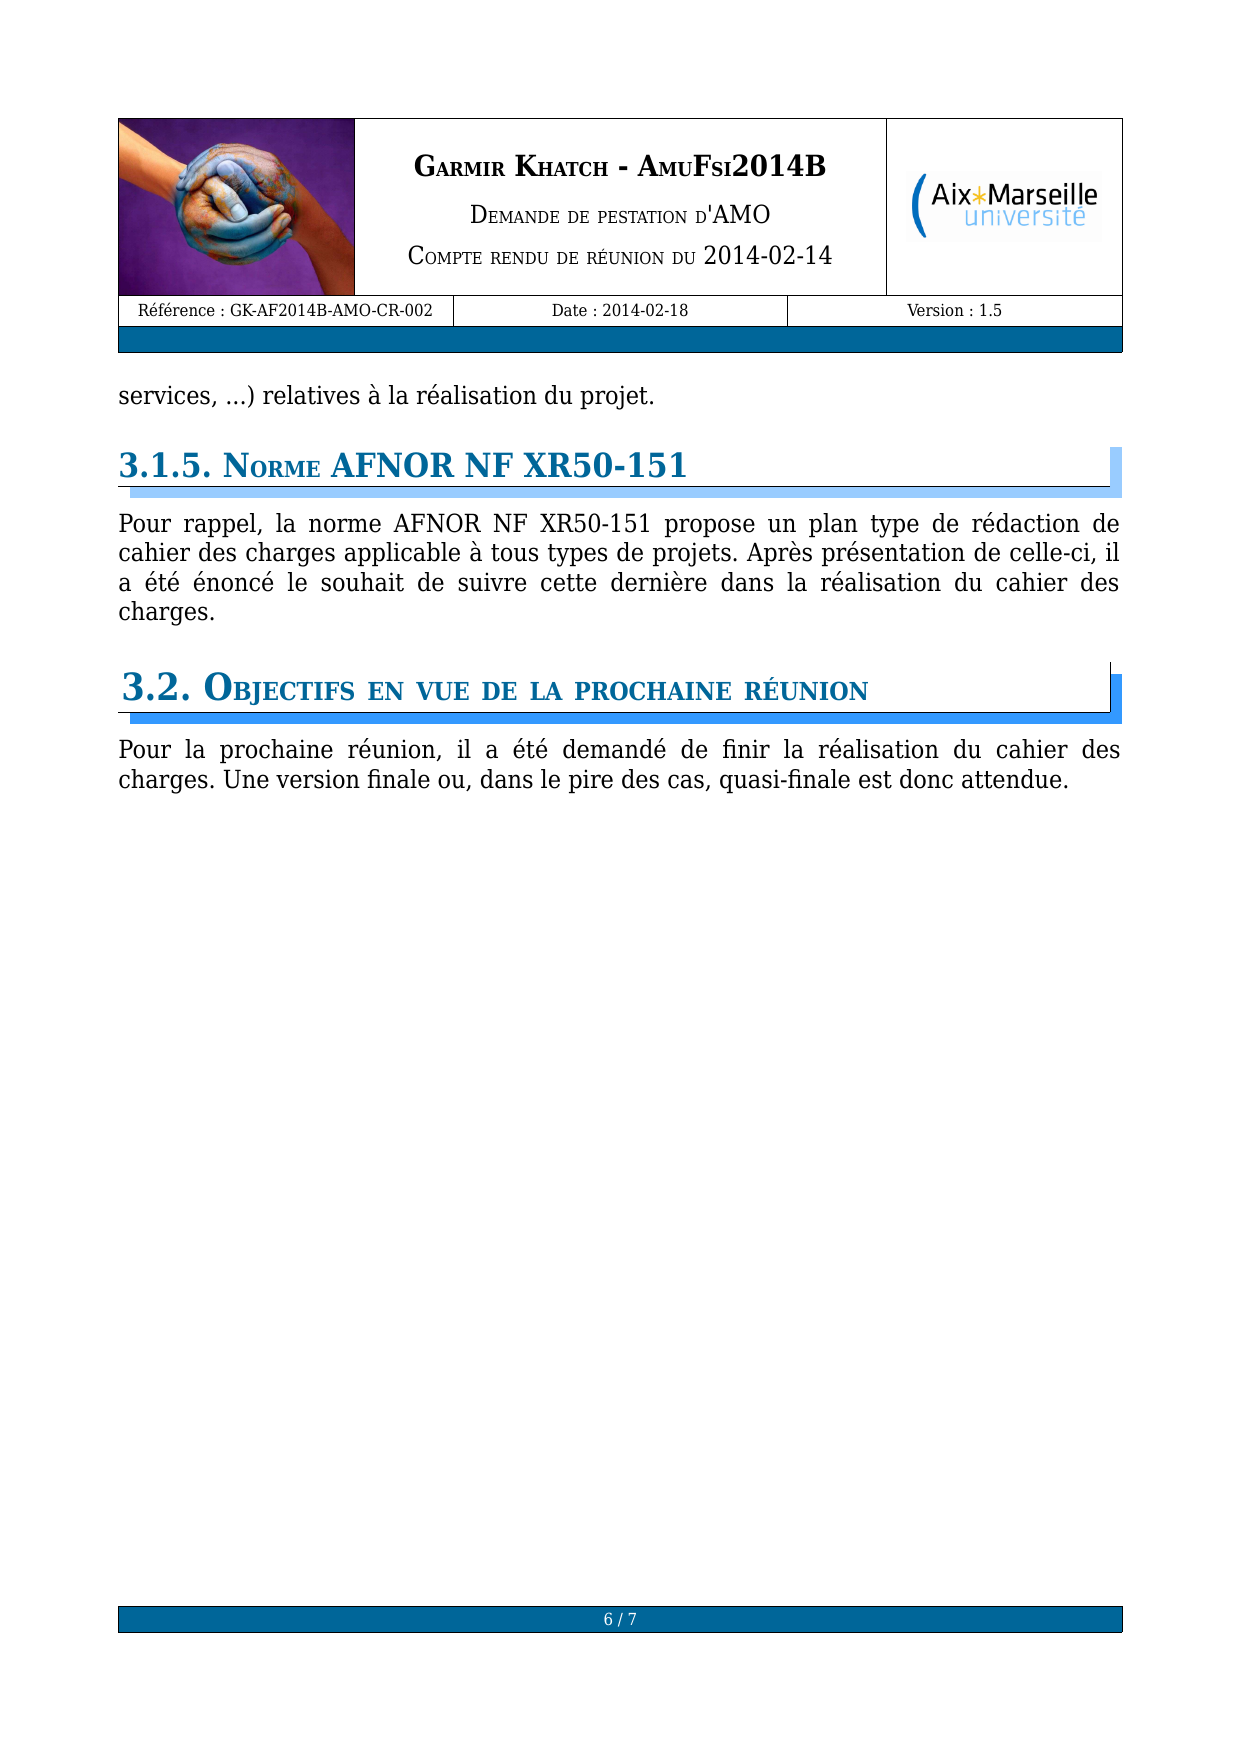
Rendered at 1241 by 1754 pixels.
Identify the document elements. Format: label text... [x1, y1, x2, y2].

subtitle Objectifs en vue de la prochaine réunion [118, 662, 1110, 712]
text Pour rappel, la norme AFNOR NF XR50-151 propose un plan type de rédaction de cahier des charges applicable à tous types de projets. Après présentation de celle-ci, il a été énoncé le souhait de suivre cette dernière dans la réalisation du cahier des charges. [118, 509, 1122, 626]
picture [887, 126, 1122, 288]
subtitle Norme AFNOR NF XR50-151 [118, 447, 1110, 486]
picture [119, 119, 354, 295]
text services, ...) relatives à la réalisation du projet. [118, 381, 1122, 410]
text Pour la prochaine réunion, il a été demandé de finir la réalisation du cahier des charges. Une version finale ou, dans le pire des cas, quasi-finale est donc attendue. [118, 736, 1122, 794]
